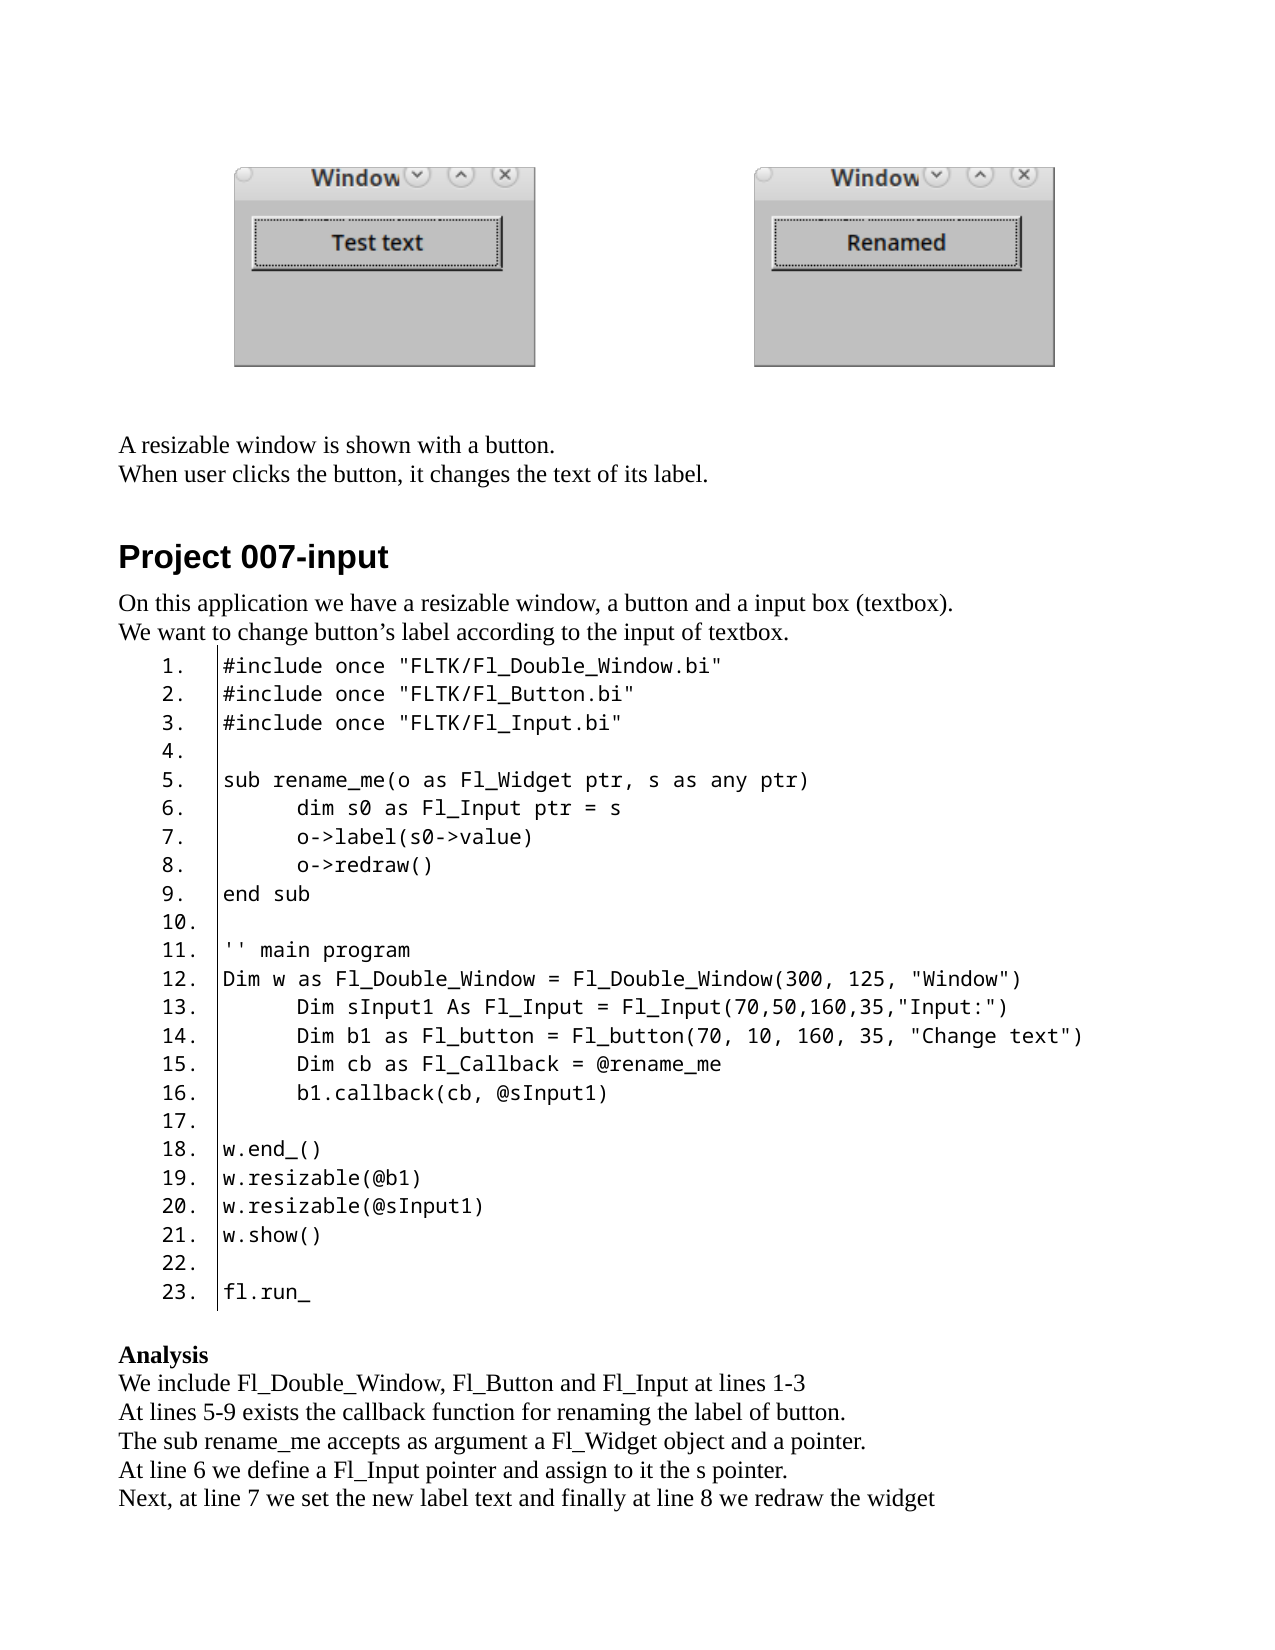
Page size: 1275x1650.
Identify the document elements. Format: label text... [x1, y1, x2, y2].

picture [739, 152, 1055, 367]
text We want to change button’s label according to the input of textbox. [118, 617, 1157, 645]
table_header [638, 147, 1157, 401]
table_header #include once "FLTK/Fl_Double_Window.bi" #include once "FLTK/Fl_Button.bi" #include once "FLTK/Fl_Input.bi" sub rename_me(o as Fl_Widget ptr, s as any ptr) dim s0 as Fl_Input ptr = s o->label(s0->value) o->redraw() end sub '' main program Dim w as Fl_Double_Window = Fl_Double_Window(300, 125, "Window") Dim sInput1 As Fl_Input = Fl_Input(70,50,160,35,"Input:") Dim b1 as Fl_button = Fl_button(70, 10, 160, 35, "Change text") Dim cb as Fl_Callback = @rename_me b1.callback(cb, @sInput1) w.end_() w.resizable(@b1) w.resizable(@sInput1) w.show() fl.run_ [218, 645, 1157, 1311]
text We include Fl_Double_Window, Fl_Button and Fl_Input at lines 1-3 [118, 1368, 1157, 1397]
text At lines 5-9 exists the callback function for renaming the label of button. [118, 1397, 1157, 1426]
subtitle Project 007-input [118, 537, 1157, 575]
table_header [118, 645, 217, 1311]
table_header [118, 147, 637, 401]
picture [219, 152, 536, 367]
text The sub rename_me accepts as argument a Fl_Widget object and a pointer. [118, 1426, 1157, 1455]
text When user clicks the button, it changes the text of its label. [118, 459, 1157, 487]
text On this application we have a resizable window, a button and a input box (textbox). [118, 588, 1157, 617]
text At line 6 we define a Fl_Input pointer and assign to it the s pointer. [118, 1455, 1157, 1483]
text A resizable window is shown with a button. [118, 430, 1157, 459]
text Next, at line 7 we set the new label text and finally at line 8 we redraw the widget [118, 1483, 1157, 1512]
text Analysis [118, 1340, 1157, 1368]
